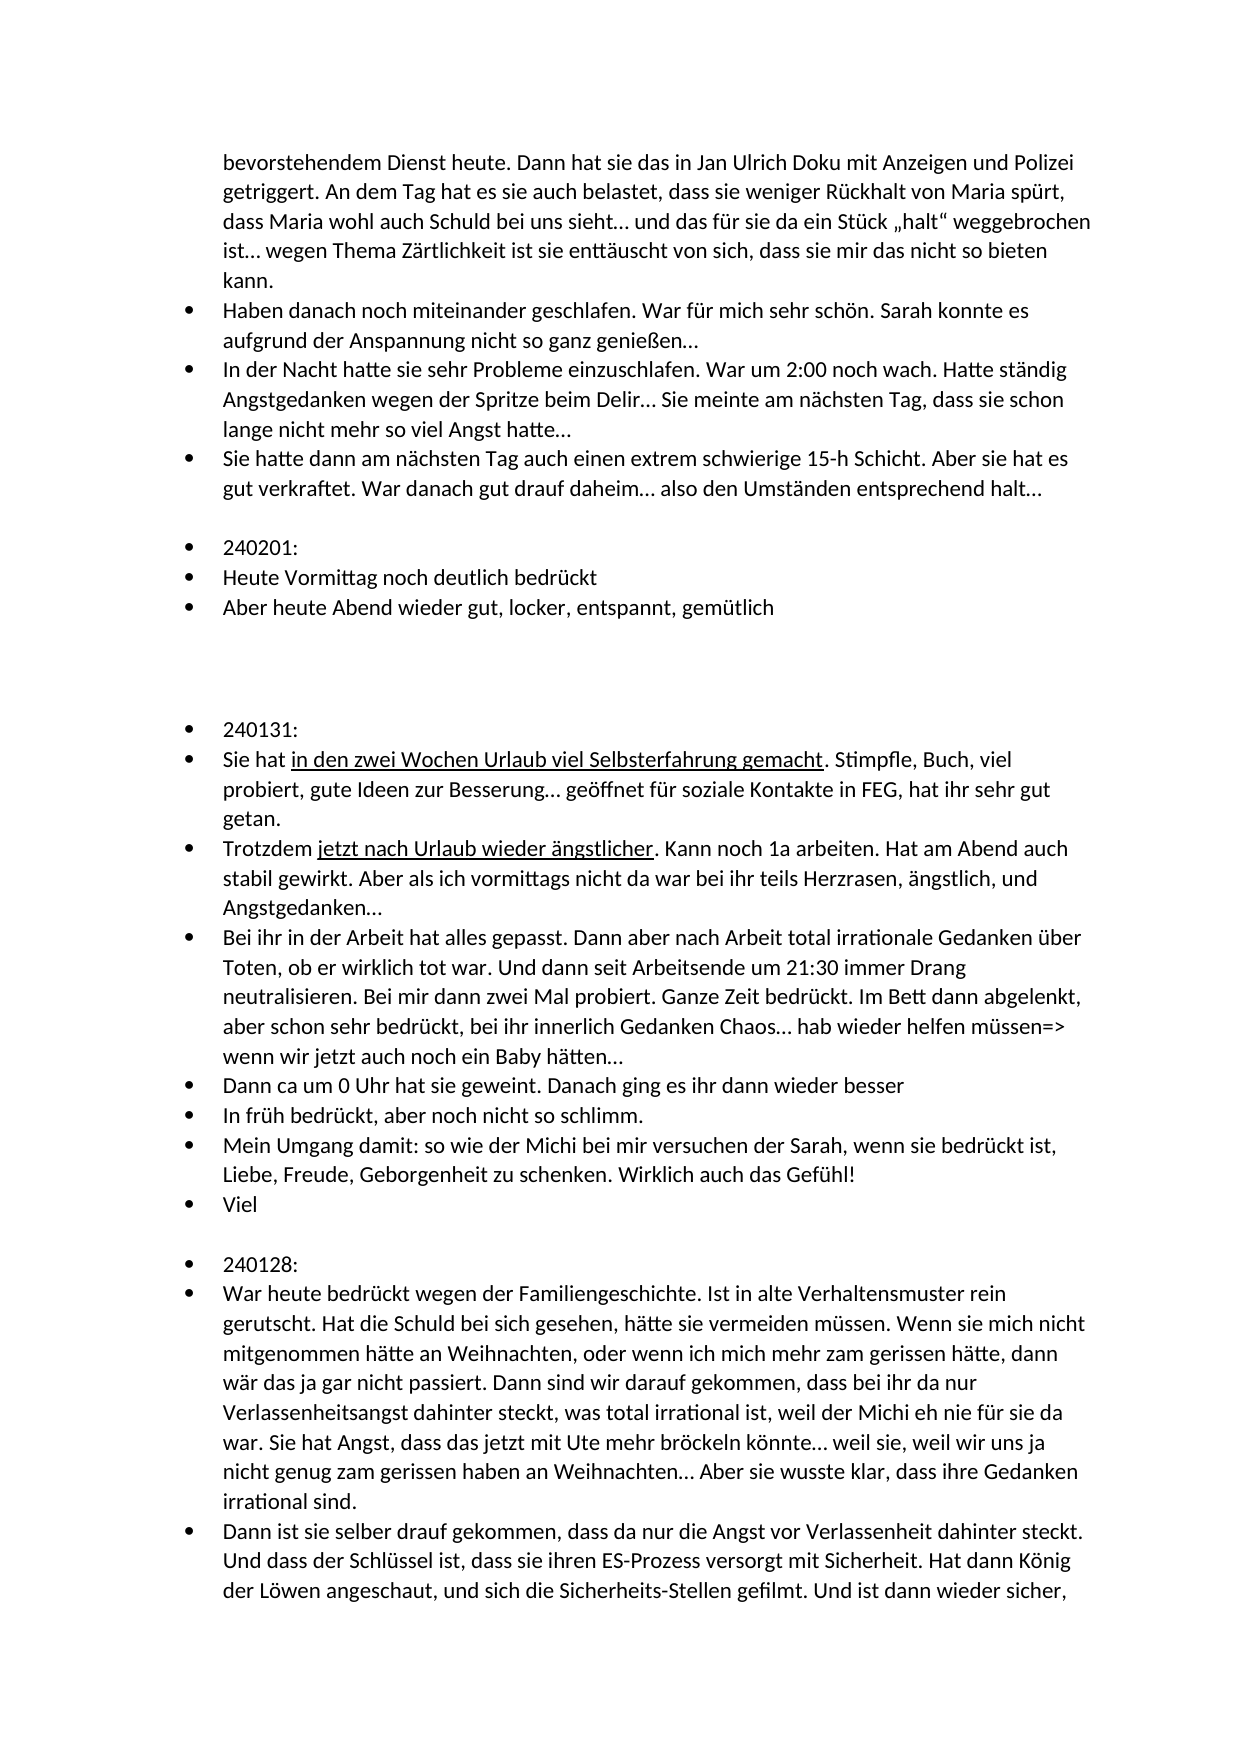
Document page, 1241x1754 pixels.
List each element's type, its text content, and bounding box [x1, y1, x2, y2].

list In früh bedrückt, aber noch nicht so schlimm. [185, 1101, 1093, 1129]
list Sie hatte dann am nächsten Tag auch einen extrem schwierige 15-h Schicht. Aber sie hat es gut verkraftet. War danach gut drauf daheim… also den Umständen entsprechend halt… [185, 444, 1093, 502]
list Trotzdem jetzt nach Urlaub wieder ängstlicher. Kann noch 1a arbeiten. Hat am Abend auch stabil gewirkt. Aber als ich vormittags nicht da war bei ihr teils Herzrasen, ängstlich, und Angstgedanken… [185, 834, 1093, 921]
list Dann ist sie selber drauf gekommen, dass da nur die Angst vor Verlassenheit dahinter steckt. Und dass der Schlüssel ist, dass sie ihren ES-Prozess versorgt mit Sicherheit. Hat dann König der Löwen angeschaut, und sich die Sicherheits-Stellen gefilmt. Und ist dann wieder sicher, [185, 1517, 1093, 1604]
list War heute bedrückt wegen der Familiengeschichte. Ist in alte Verhaltensmuster rein gerutscht. Hat die Schuld bei sich gesehen, hätte sie vermeiden müssen. Wenn sie mich nicht mitgenommen hätte an Weihnachten, oder wenn ich mich mehr zam gerissen hätte, dann wär das ja gar nicht passiert. Dann sind wir darauf gekommen, dass bei ihr da nur Verlassenheitsangst dahinter steckt, was total irrational ist, weil der Michi eh nie für sie da war. Sie hat Angst, dass das jetzt mit Ute mehr bröckeln könnte… weil sie, weil wir uns ja nicht genug zam gerissen haben an Weihnachten… Aber sie wusste klar, dass ihre Gedanken irrational sind. [185, 1279, 1093, 1515]
list In der Nacht hatte sie sehr Probleme einzuschlafen. War um 2:00 noch wach. Hatte ständig Angstgedanken wegen der Spritze beim Delir… Sie meinte am nächsten Tag, dass sie schon lange nicht mehr so viel Angst hatte… [185, 355, 1093, 443]
list Viel [185, 1190, 1093, 1218]
list Bei ihr in der Arbeit hat alles gepasst. Dann aber nach Arbeit total irrationale Gedanken über Toten, ob er wirklich tot war. Und dann seit Arbeitsende um 21:30 immer Drang neutralisieren. Bei mir dann zwei Mal probiert. Ganze Zeit bedrückt. Im Bett dann abgelenkt, aber schon sehr bedrückt, bei ihr innerlich Gedanken Chaos… hab wieder helfen müssen=> wenn wir jetzt auch noch ein Baby hätten… [185, 923, 1093, 1070]
list Heute Vormittag noch deutlich bedrückt [185, 563, 1093, 591]
list Dann ca um 0 Uhr hat sie geweint. Danach ging es ihr dann wieder besser [185, 1072, 1093, 1099]
list 240128: [185, 1250, 1093, 1278]
list Sie hat in den zwei Wochen Urlaub viel Selbsterfahrung gemacht. Stimpfle, Buch, viel probiert, gute Ideen zur Besserung… geöffnet für soziale Kontakte in FEG, hat ihr sehr gut getan. [185, 745, 1093, 832]
list Haben danach noch miteinander geschlafen. War für mich sehr schön. Sarah konnte es aufgrund der Anspannung nicht so ganz genießen… [185, 296, 1093, 354]
list 240201: [185, 533, 1093, 562]
list Mein Umgang damit: so wie der Michi bei mir versuchen der Sarah, wenn sie bedrückt ist, Liebe, Freude, Geborgenheit zu schenken. Wirklich auch das Gefühl! [185, 1131, 1093, 1189]
list 240131: [185, 715, 1093, 743]
list Aber dann am Abend ging es leider deutlich bergab… so gegen 18 Uhr ist Unsicherheit gestartet. Ist dann raus, hat mit Ute telefoniert, geweint. Sie meinte liegt an bevorstehendem Dienst heute. Dann hat sie das in Jan Ulrich Doku mit Anzeigen und Polizei getriggert. An dem Tag hat es sie auch belastet, dass sie weniger Rückhalt von Maria spürt, dass Maria wohl auch Schuld bei uns sieht… und das für sie da ein Stück „halt“ weggebrochen ist… wegen Thema Zärtlichkeit ist sie enttäuscht von sich, dass sie mir das nicht so bieten kann. [185, 148, 1093, 294]
list Aber heute Abend wieder gut, locker, entspannt, gemütlich [185, 593, 1093, 621]
